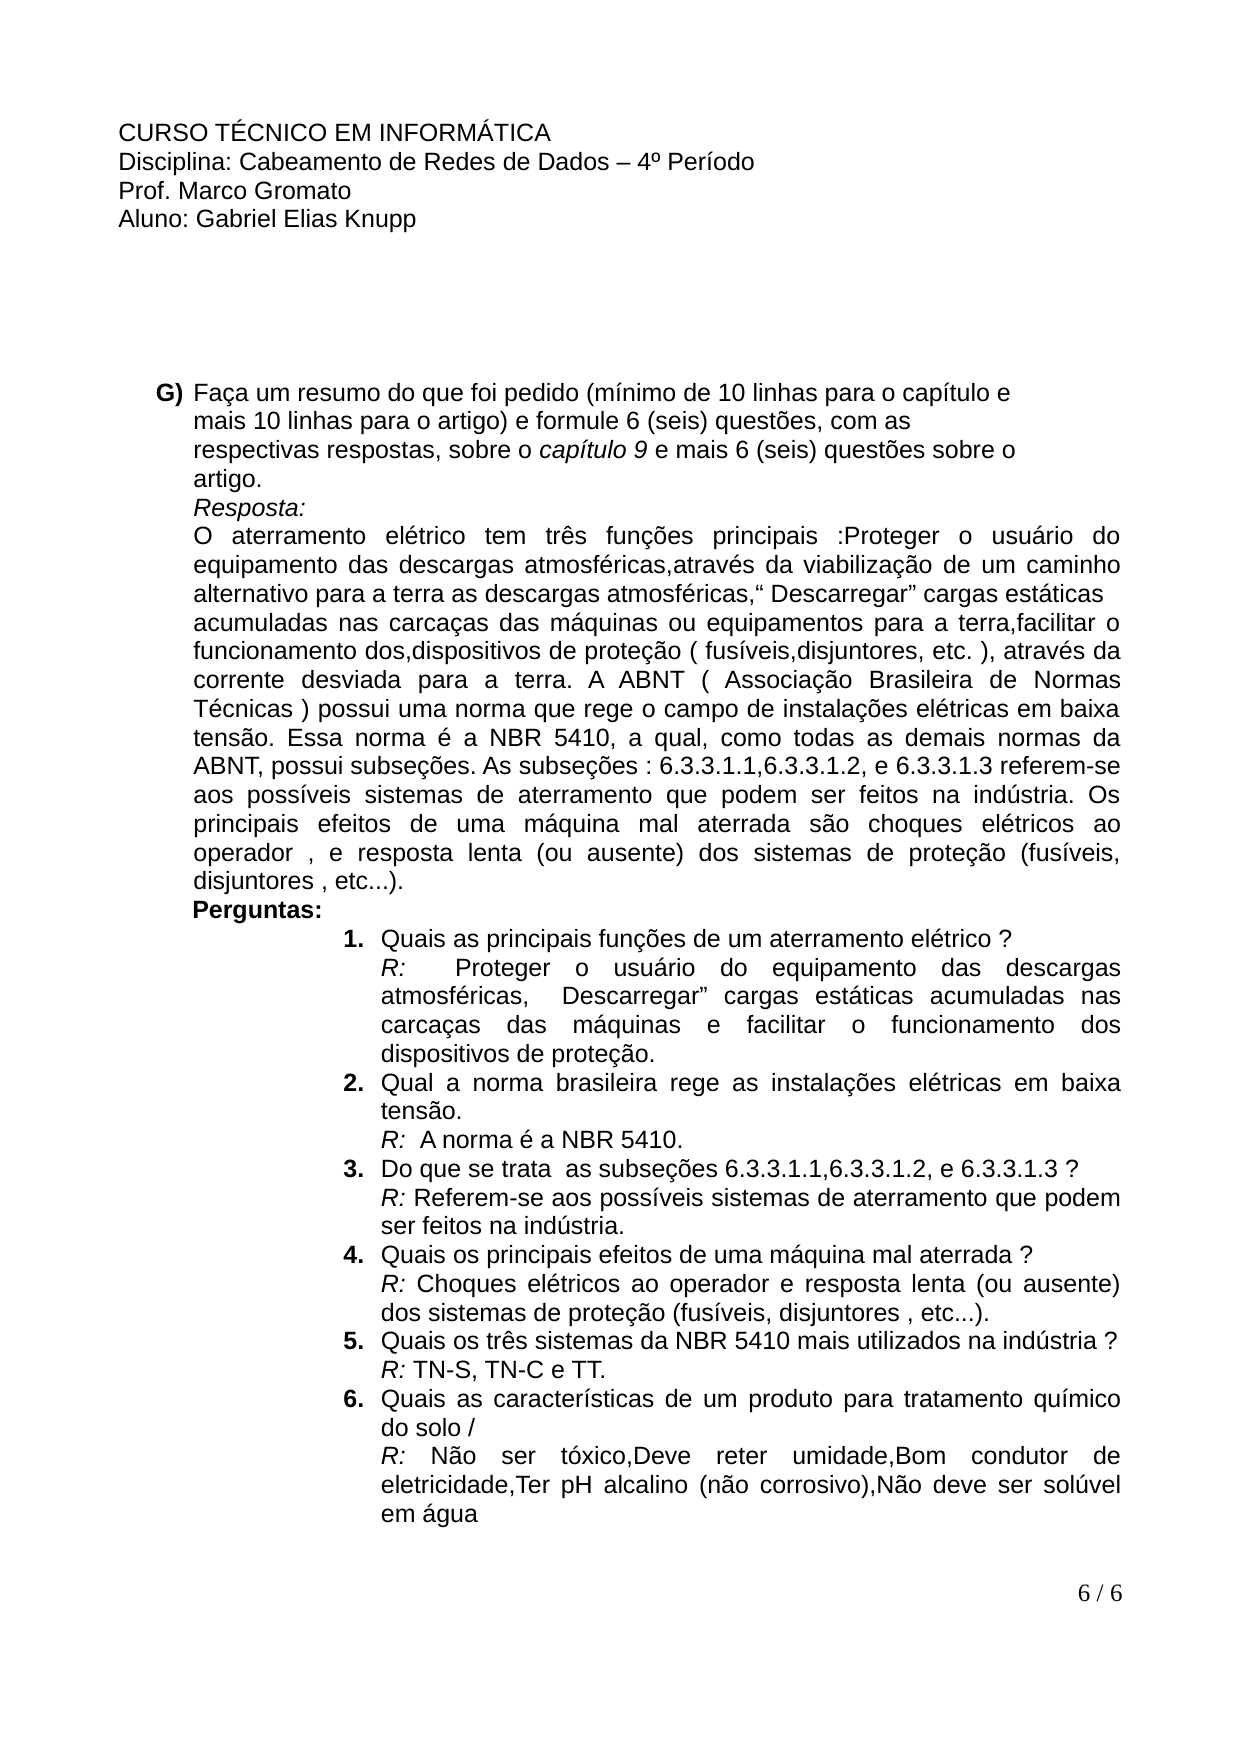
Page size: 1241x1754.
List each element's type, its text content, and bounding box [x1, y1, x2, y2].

text Perguntas: [118, 895, 1122, 924]
list R: TN-S, TN-C e TT. [343, 1355, 1122, 1384]
list artigo. [156, 464, 1122, 493]
list O aterramento elétrico tem três funções principais :Proteger o usuário do equipamento das descargas atmosféricas,através da viabilização de um caminho alternativo para a terra as descargas atmosféricas,“ Descarregar” cargas estáticas [156, 521, 1122, 608]
list Resposta: [156, 493, 1122, 521]
list R: A norma é a NBR 5410. [343, 1125, 1122, 1154]
list Quais as principais funções de um aterramento elétrico ? [343, 924, 1122, 953]
list R: Proteger o usuário do equipamento das descargas atmosféricas, Descarregar” cargas estáticas acumuladas nas carcaças das máquinas e facilitar o funcionamento dos dispositivos de proteção. [343, 953, 1122, 1068]
list R: Não ser tóxico,Deve reter umidade,Bom condutor de eletricidade,Ter pH alcalino (não corrosivo),Não deve ser solúvel em água [343, 1441, 1122, 1528]
list R: Referem-se aos possíveis sistemas de aterramento que podem ser feitos na indústria. [343, 1183, 1122, 1240]
list mais 10 linhas para o artigo) e formule 6 (seis) questões, com as [156, 406, 1122, 435]
list Qual a norma brasileira rege as instalações elétricas em baixa tensão. [343, 1068, 1122, 1125]
list Faça um resumo do que foi pedido (mínimo de 10 linhas para o capítulo e [156, 378, 1122, 406]
list Quais os três sistemas da NBR 5410 mais utilizados na indústria ? [343, 1326, 1122, 1355]
list respectivas respostas, sobre o capítulo 9 e mais 6 (seis) questões sobre o [156, 435, 1122, 464]
list Quais as características de um produto para tratamento químico do solo / [343, 1384, 1122, 1441]
list Quais os principais efeitos de uma máquina mal aterrada ? [343, 1240, 1122, 1269]
list R: Choques elétricos ao operador e resposta lenta (ou ausente) dos sistemas de proteção (fusíveis, disjuntores , etc...). [343, 1269, 1122, 1326]
list Do que se trata as subseções 6.3.3.1.1,6.3.3.1.2, e 6.3.3.1.3 ? [343, 1154, 1122, 1183]
list acumuladas nas carcaças das máquinas ou equipamentos para a terra,facilitar o funcionamento dos,dispositivos de proteção ( fusíveis,disjuntores, etc. ), através da corrente desviada para a terra. A ABNT ( Associação Brasileira de Normas Técnicas ) possui uma norma que rege o campo de instalações elétricas em baixa tensão. Essa norma é a NBR 5410, a qual, como todas as demais normas da ABNT, possui subseções. As subseções : 6.3.3.1.1,6.3.3.1.2, e 6.3.3.1.3 referem-se aos possíveis sistemas de aterramento que podem ser feitos na indústria. Os principais efeitos de uma máquina mal aterrada são choques elétricos ao operador , e resposta lenta (ou ausente) dos sistemas de proteção (fusíveis, disjuntores , etc...). [156, 608, 1122, 895]
